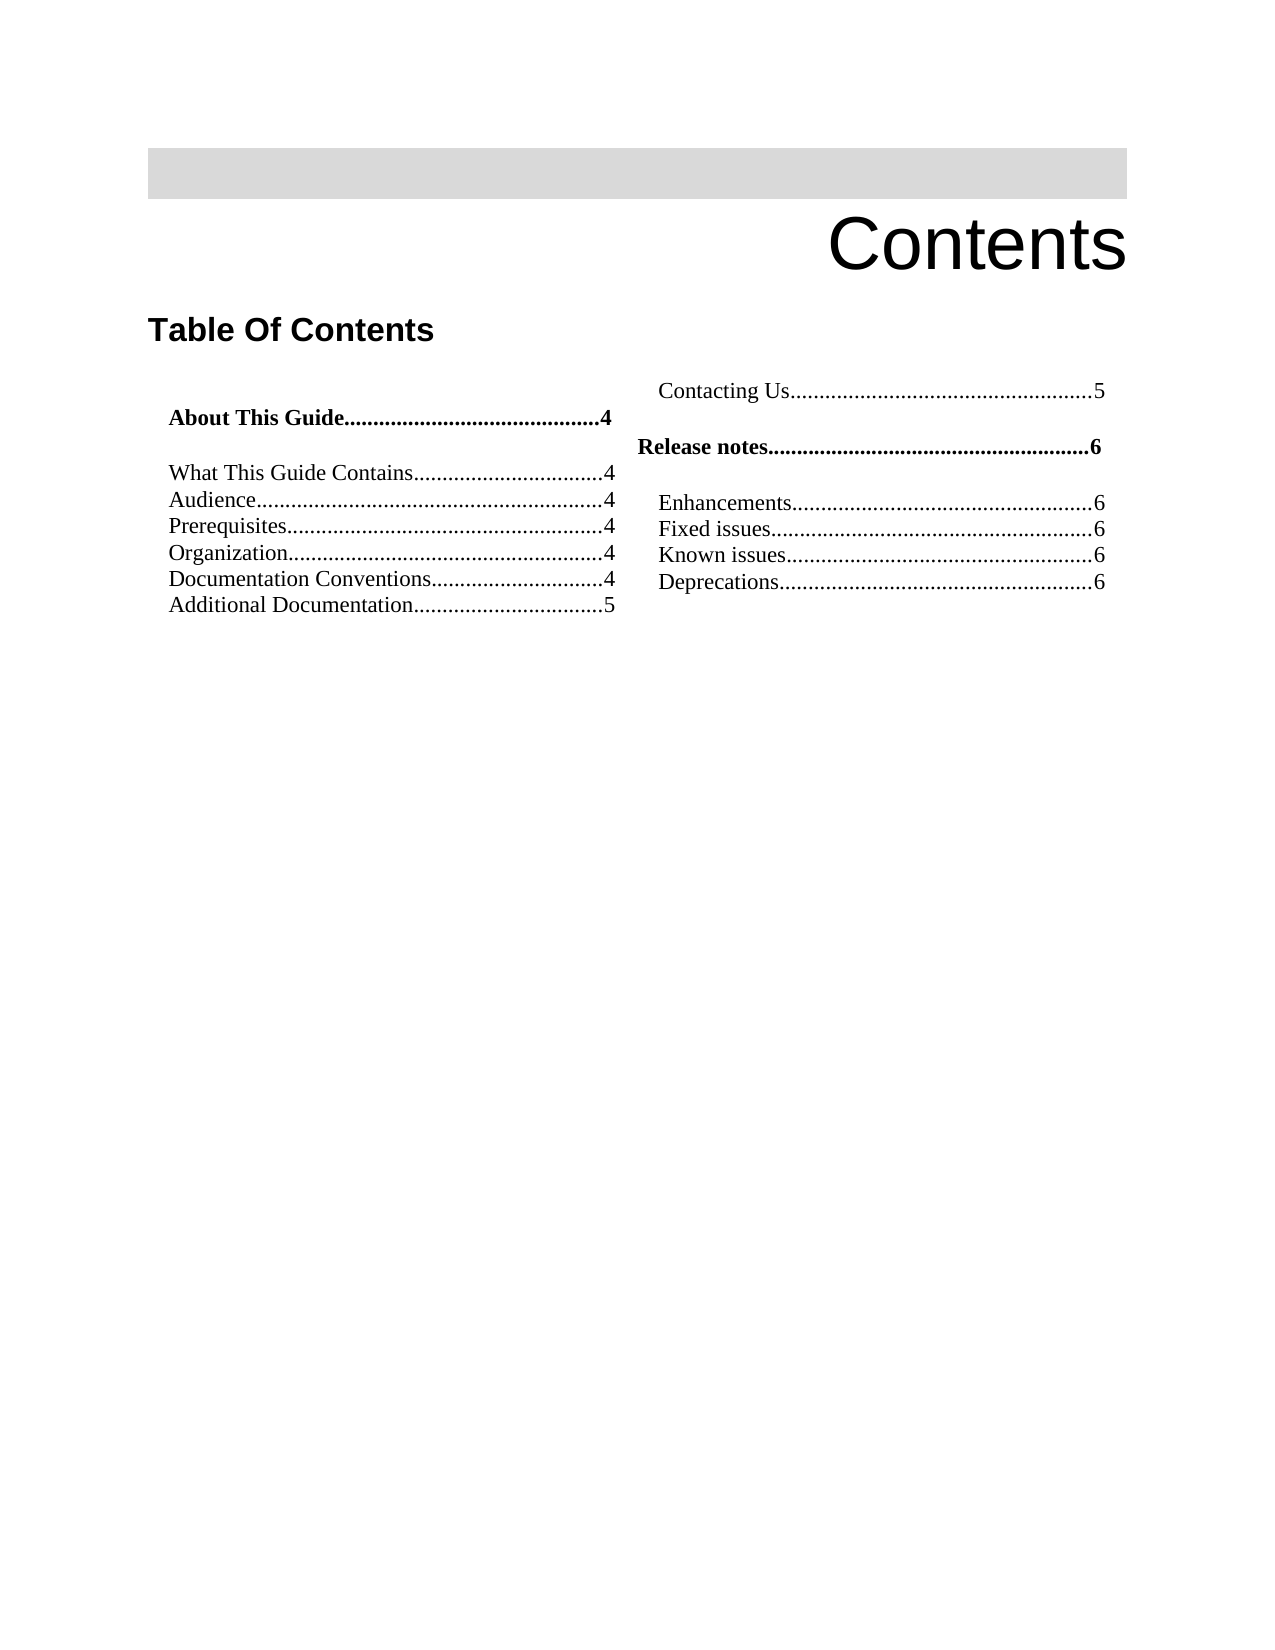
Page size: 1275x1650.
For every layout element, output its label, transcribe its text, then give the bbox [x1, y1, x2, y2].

subtitle Table Of Contents [148, 310, 1127, 348]
text Documentation Conventions 4 [168, 565, 615, 591]
text Deprecations 6 [658, 568, 1105, 594]
text Fixed issues 6 [658, 515, 1105, 541]
text Audience 4 [168, 486, 615, 512]
text Release notes 6 [637, 433, 1127, 459]
text Organization 4 [168, 538, 615, 565]
text Prerequisites 4 [168, 512, 615, 538]
text About This Guide 4 [148, 378, 637, 430]
text Enhancements 6 [658, 489, 1105, 515]
text Contacting Us 5 [658, 378, 1105, 404]
text Known issues 6 [658, 541, 1105, 568]
text Additional Documentation 5 [168, 591, 615, 618]
title Contents [263, 199, 1127, 285]
text What This Guide Contains 4 [168, 459, 615, 486]
